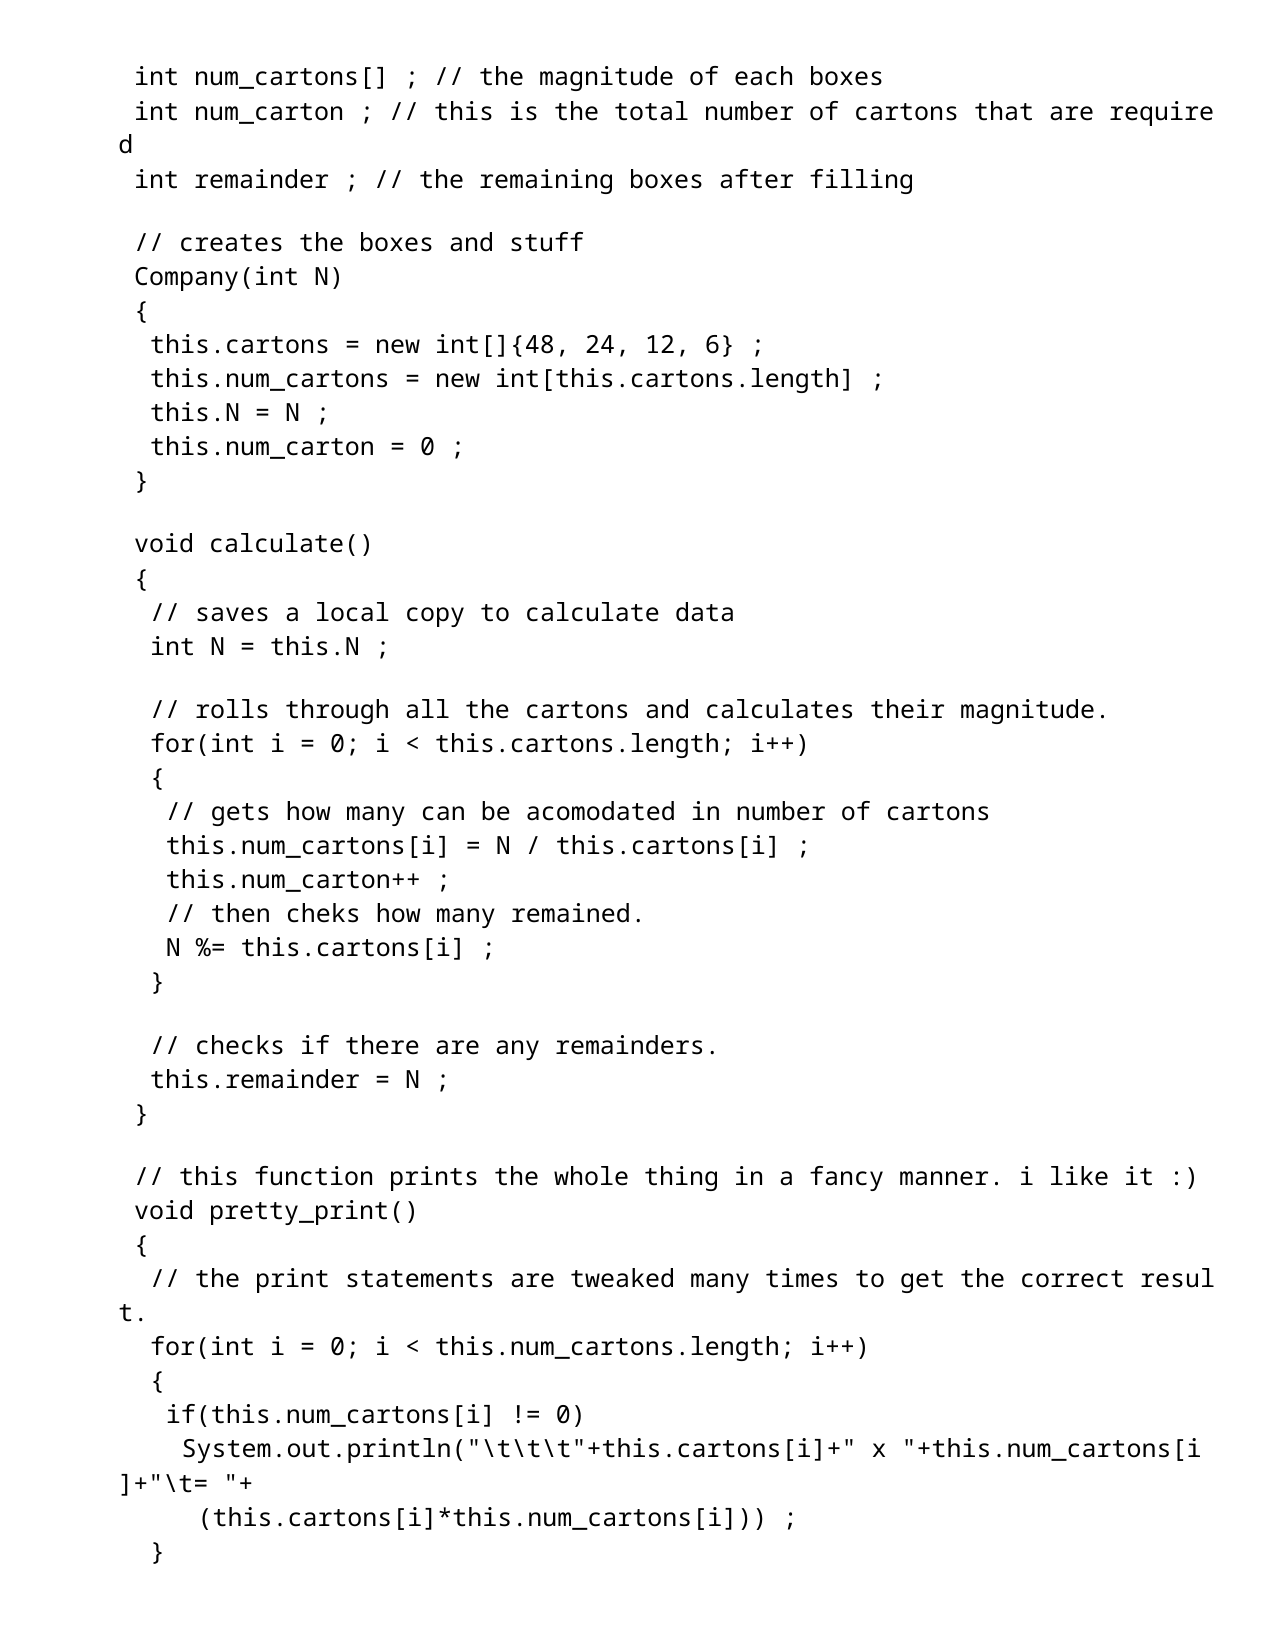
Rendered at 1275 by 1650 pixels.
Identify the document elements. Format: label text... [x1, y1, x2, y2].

text int num_cartons[] ; // the magnitude of each boxes int num_carton ; // this is the total number of cartons that are required int remainder ; // the remaining boxes after filling // creates the boxes and stuff Company(int N) { this.cartons = new int[]{48, 24, 12, 6} ; this.num_cartons = new int[this.cartons.length] ; this.N = N ; this.num_carton = 0 ; } void calculate() { // saves a local copy to calculate data int N = this.N ; // rolls through all the cartons and calculates their magnitude. for(int i = 0; i < this.cartons.length; i++) { // gets how many can be acomodated in number of cartons this.num_cartons[i] = N / this.cartons[i] ; this.num_carton++ ; // then cheks how many remained. N %= this.cartons[i] ; } // checks if there are any remainders. this.remainder = N ; } // this function prints the whole thing in a fancy manner. i like it :) void pretty_print() { // the print statements are tweaked many times to get the correct result. for(int i = 0; i < this.num_cartons.length; i++) { if(this.num_cartons[i] != 0) System.out.println("\t\t\t"+this.cartons[i]+" x "+this.num_cartons[i]+"\t= "+ (this.cartons[i]*this.num_cartons[i])) ; } [118, 59, 1216, 1567]
